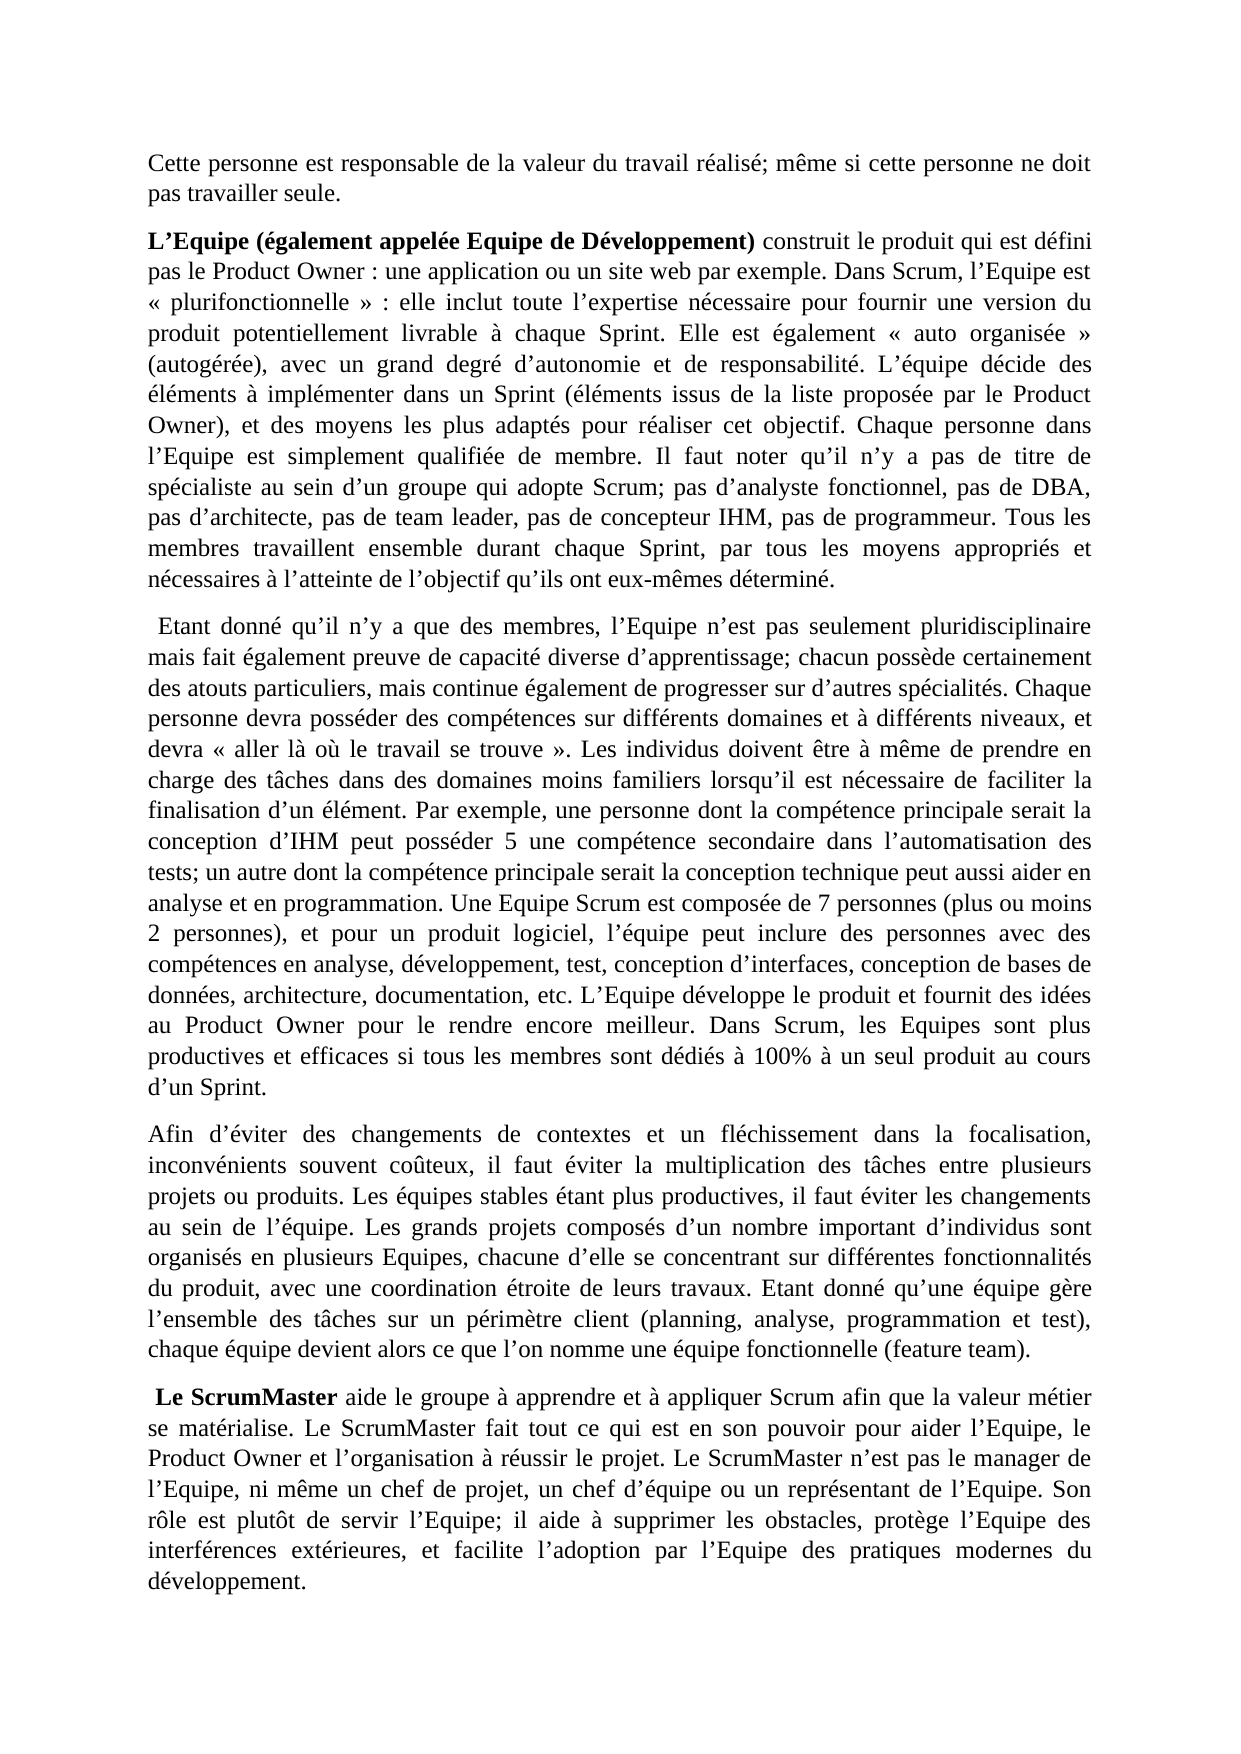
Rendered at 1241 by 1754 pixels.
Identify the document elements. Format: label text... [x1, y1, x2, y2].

text L’Equipe (également appelée Equipe de Développement) construit le produit qui est défini pas le Product Owner : une application ou un site web par exemple. Dans Scrum, l’Equipe est « plurifonctionnelle » : elle inclut toute l’expertise nécessaire pour fournir une version du produit potentiellement livrable à chaque Sprint. Elle est également « auto organisée » (autogérée), avec un grand degré d’autonomie et de responsabilité. L’équipe décide des éléments à implémenter dans un Sprint (éléments issus de la liste proposée par le Product Owner), et des moyens les plus adaptés pour réaliser cet objectif. Chaque personne dans l’Equipe est simplement qualifiée de membre. Il faut noter qu’il n’y a pas de titre de spécialiste au sein d’un groupe qui adopte Scrum; pas d’analyste fonctionnel, pas de DBA, pas d’architecte, pas de team leader, pas de concepteur IHM, pas de programmeur. Tous les membres travaillent ensemble durant chaque Sprint, par tous les moyens appropriés et nécessaires à l’atteinte de l’objectif qu’ils ont eux-mêmes déterminé. [148, 226, 1093, 592]
text Etant donné qu’il n’y a que des membres, l’Equipe n’est pas seulement pluridisciplinaire mais fait également preuve de capacité diverse d’apprentissage; chacun possède certainement des atouts particuliers, mais continue également de progresser sur d’autres spécialités. Chaque personne devra posséder des compétences sur différents domaines et à différents niveaux, et devra « aller là où le travail se trouve ». Les individus doivent être à même de prendre en charge des tâches dans des domaines moins familiers lorsqu’il est nécessaire de faciliter la finalisation d’un élément. Par exemple, une personne dont la compétence principale serait la conception d’IHM peut posséder 5 une compétence secondaire dans l’automatisation des tests; un autre dont la compétence principale serait la conception technique peut aussi aider en analyse et en programmation. Une Equipe Scrum est composée de 7 personnes (plus ou moins 2 personnes), et pour un produit logiciel, l’équipe peut inclure des personnes avec des compétences en analyse, développement, test, conception d’interfaces, conception de bases de données, architecture, documentation, etc. L’Equipe développe le produit et fournit des idées au Product Owner pour le rendre encore meilleur. Dans Scrum, les Equipes sont plus productives et efficaces si tous les membres sont dédiés à 100% à un seul produit au cours d’un Sprint. [148, 611, 1093, 1101]
text Le ScrumMaster aide le groupe à apprendre et à appliquer Scrum afin que la valeur métier se matérialise. Le ScrumMaster fait tout ce qui est en son pouvoir pour aider l’Equipe, le Product Owner et l’organisation à réussir le projet. Le ScrumMaster n’est pas le manager de l’Equipe, ni même un chef de projet, un chef d’équipe ou un représentant de l’Equipe. Son rôle est plutôt de servir l’Equipe; il aide à supprimer les obstacles, protège l’Equipe des interférences extérieures, et facilite l’adoption par l’Equipe des pratiques modernes du développement. [148, 1382, 1093, 1595]
text Afin d’éviter des changements de contextes et un fléchissement dans la focalisation, inconvénients souvent coûteux, il faut éviter la multiplication des tâches entre plusieurs projets ou produits. Les équipes stables étant plus productives, il faut éviter les changements au sein de l’équipe. Les grands projets composés d’un nombre important d’individus sont organisés en plusieurs Equipes, chacune d’elle se concentrant sur différentes fonctionnalités du produit, avec une coordination étroite de leurs travaux. Etant donné qu’une équipe gère l’ensemble des tâches sur un périmètre client (planning, analyse, programmation et test), chaque équipe devient alors ce que l’on nomme une équipe fonctionnelle (feature team). [148, 1119, 1093, 1363]
text Cette personne est responsable de la valeur du travail réalisé; même si cette personne ne doit pas travailler seule. [148, 148, 1093, 207]
